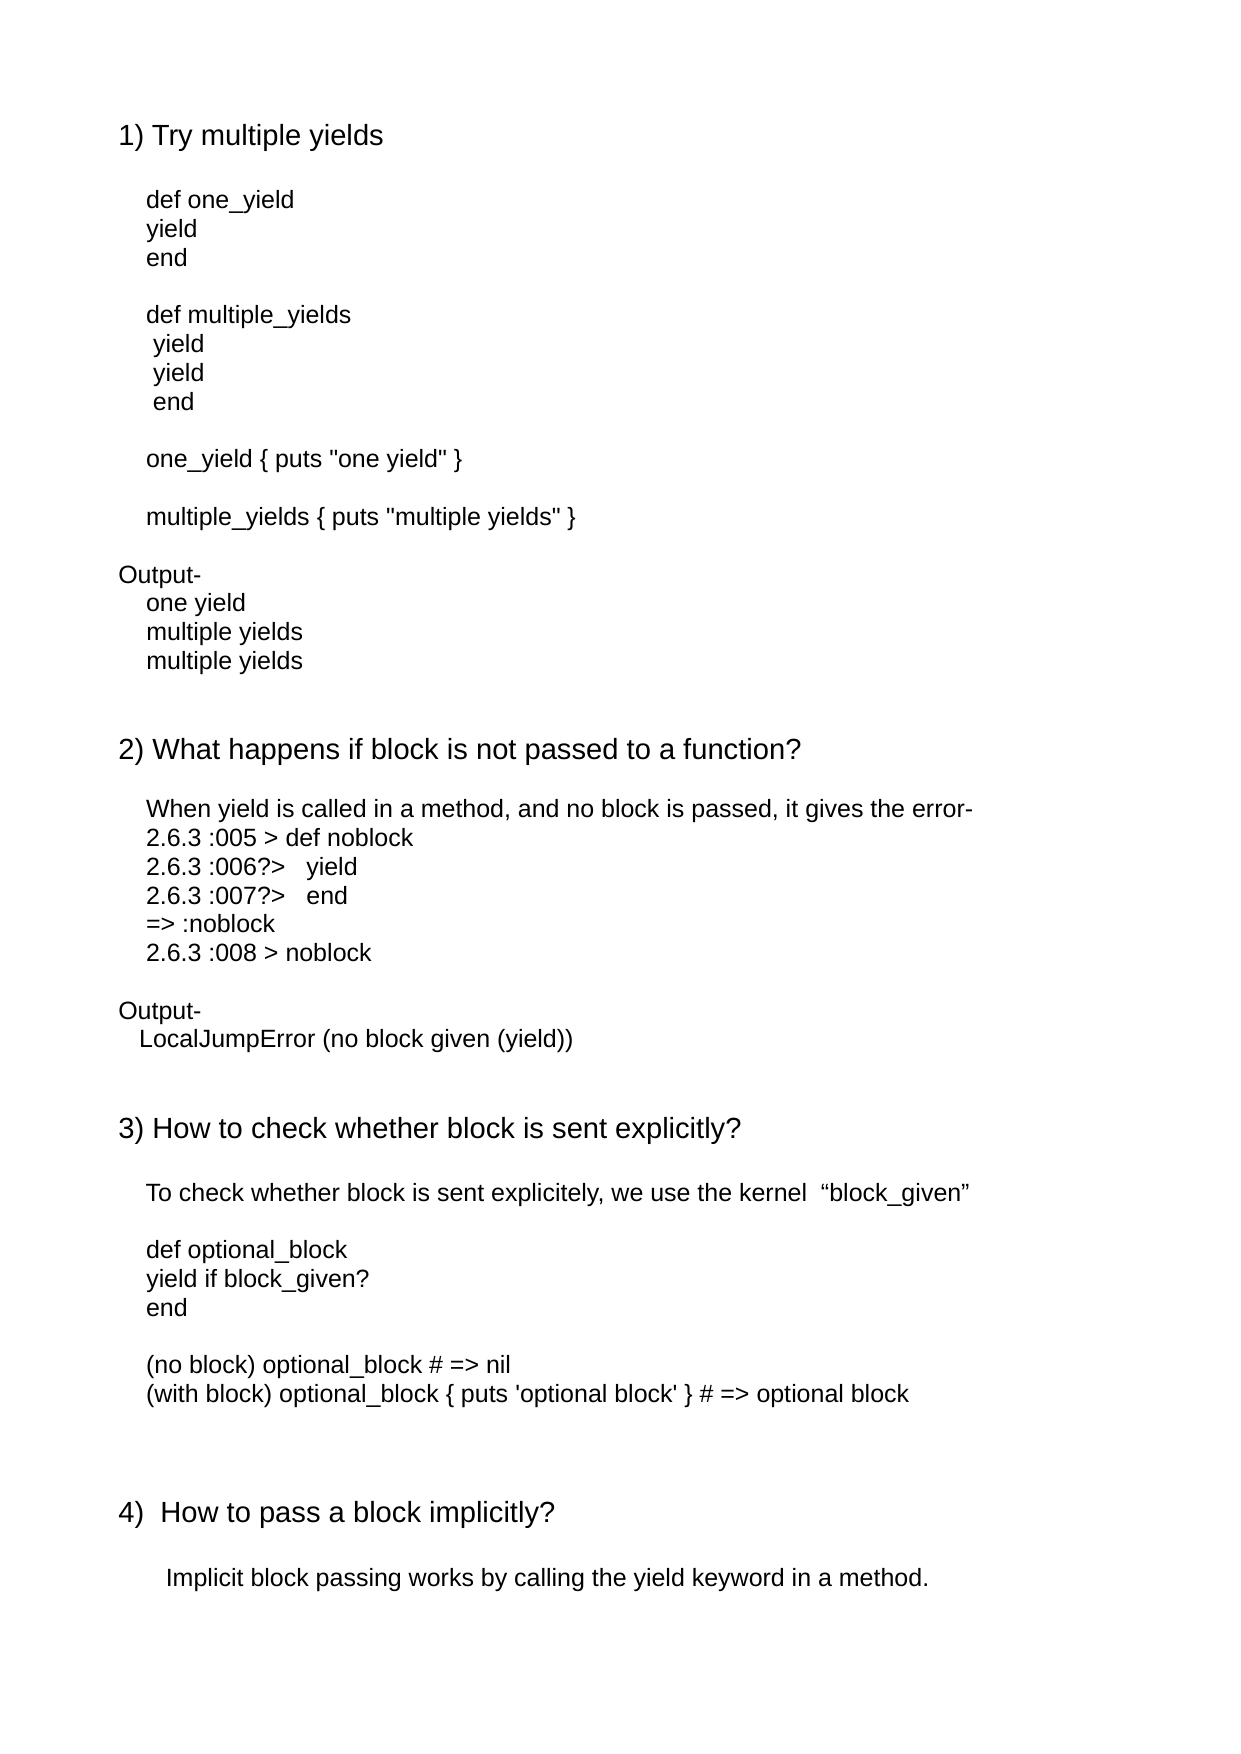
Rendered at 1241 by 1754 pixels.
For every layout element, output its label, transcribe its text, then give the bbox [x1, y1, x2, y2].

text Output- [118, 996, 1122, 1024]
text multiple_yields { puts "multiple yields" } [118, 501, 1122, 530]
text => :noblock [118, 909, 1122, 938]
text 4) How to pass a block implicitly? [118, 1496, 1122, 1529]
text yield [118, 214, 1122, 243]
text 2.6.3 :005 > def noblock [118, 823, 1122, 852]
text To check whether block is sent explicitely, we use the kernel “block_given” [118, 1178, 1122, 1207]
text end [118, 243, 1122, 271]
text 2) What happens if block is not passed to a function? [118, 732, 1122, 766]
text Output- [118, 560, 1122, 588]
text 3) How to check whether block is sent explicitly? [118, 1111, 1122, 1178]
text yield [118, 358, 1122, 386]
text end [118, 1293, 1122, 1322]
text def multiple_yields [118, 300, 1122, 329]
text When yield is called in a method, and no block is passed, it gives the error- [118, 794, 1122, 823]
text (with block) optional_block { puts 'optional block' } # => optional block [118, 1379, 1122, 1408]
text end [118, 386, 1122, 415]
text def one_yield [118, 185, 1122, 214]
text one yield multiple yields multiple yields [118, 588, 1122, 675]
text (no block) optional_block # => nil [118, 1350, 1122, 1379]
text one_yield { puts "one yield" } [118, 444, 1122, 473]
text 2.6.3 :006?> yield [118, 852, 1122, 881]
text Implicit block passing works by calling the yield keyword in a method. [118, 1558, 1122, 1621]
text yield [118, 329, 1122, 358]
text 2.6.3 :008 > noblock [118, 938, 1122, 967]
text yield if block_given? [118, 1264, 1122, 1293]
text 1) Try multiple yields [118, 118, 1122, 152]
text LocalJumpError (no block given (yield)) [118, 1024, 1122, 1053]
text 2.6.3 :007?> end [118, 881, 1122, 909]
text def optional_block [118, 1235, 1122, 1264]
